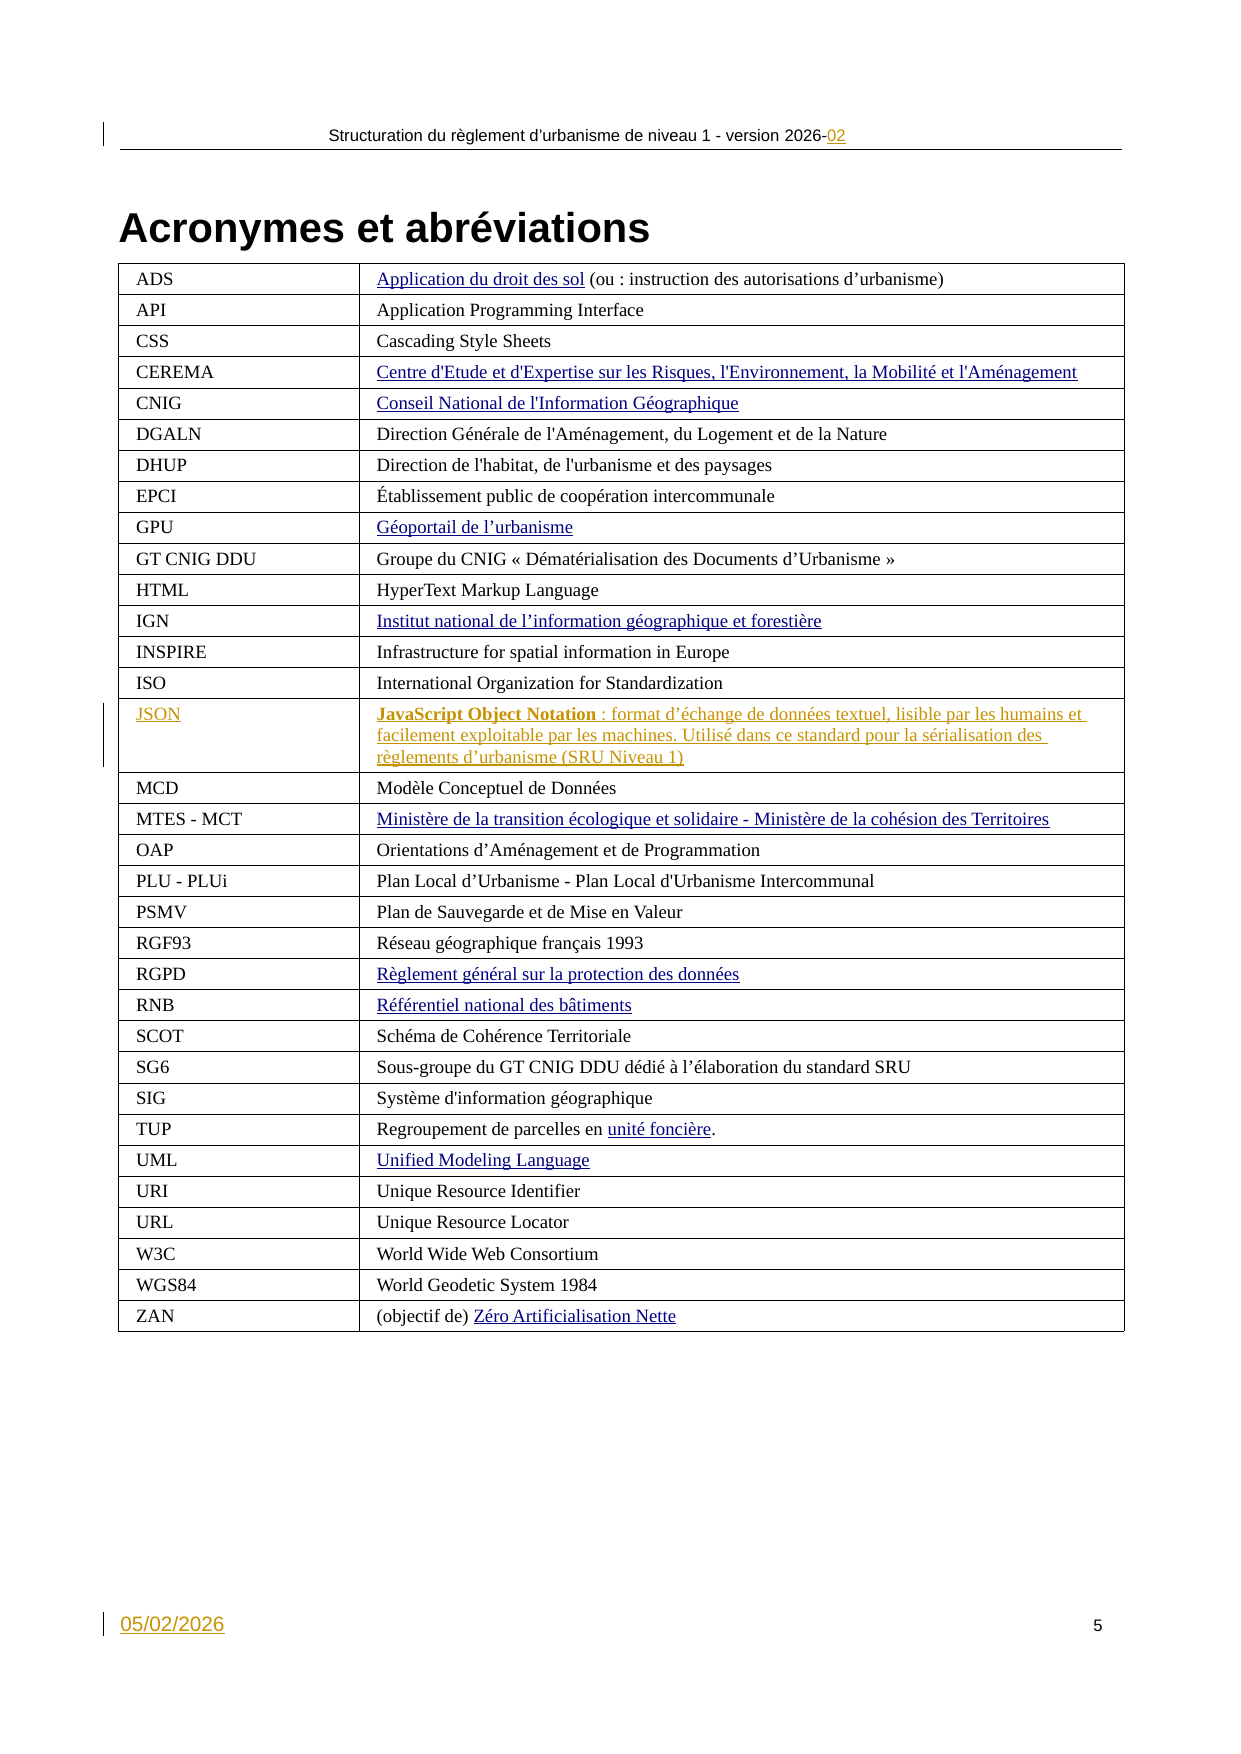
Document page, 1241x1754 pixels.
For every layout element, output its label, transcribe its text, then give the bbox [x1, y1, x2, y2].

table_cell SCOT [119, 1021, 359, 1051]
table_header ADS [119, 264, 359, 294]
table_cell ZAN [119, 1301, 359, 1331]
table_cell WGS84 [119, 1270, 359, 1300]
table_cell International Organization for Standardization [360, 668, 1124, 698]
table_cell DHUP [119, 451, 359, 481]
table_cell TUP [119, 1115, 359, 1144]
table_cell OAP [119, 835, 359, 865]
table_cell Ministère de la transition écologique et solidaire - Ministère de la cohésion des Territoires [360, 804, 1124, 834]
table_cell Cascading Style Sheets [360, 326, 1124, 356]
table_cell Unified Modeling Language [360, 1146, 1124, 1176]
table_cell Système d'information géographique [360, 1084, 1124, 1113]
table_cell World Geodetic System 1984 [360, 1270, 1124, 1300]
table_cell Groupe du CNIG « Dématérialisation des Documents d’Urbanisme » [360, 544, 1124, 574]
table_cell ISO [119, 668, 359, 698]
table_cell Modèle Conceptuel de Données [360, 773, 1124, 803]
table_cell CSS [119, 326, 359, 356]
table_cell HTML [119, 575, 359, 605]
table_cell IGN [119, 606, 359, 636]
table_cell Réseau géographique français 1993 [360, 928, 1124, 958]
table_cell HyperText Markup Language [360, 575, 1124, 605]
table_cell SIG [119, 1084, 359, 1113]
table_cell Orientations d’Aménagement et de Programmation [360, 835, 1124, 865]
table_cell MTES - MCT [119, 804, 359, 834]
table_cell RNB [119, 990, 359, 1020]
text Acronymes et abréviations [118, 204, 1116, 252]
table_cell CNIG [119, 389, 359, 418]
table_cell Regroupement de parcelles en unité foncière. [360, 1115, 1124, 1144]
table_cell UML [119, 1146, 359, 1176]
table_cell Référentiel national des bâtiments [360, 990, 1124, 1020]
table_cell API [119, 295, 359, 325]
table_cell EPCI [119, 482, 359, 512]
table_cell JavaScript Object Notation : format d’échange de données textuel, lisible par les humains et facilement exploitable par les machines. Utilisé dans ce standard pour la sérialisation des règlements d’urbanisme (SRU Niveau 1) [360, 699, 1124, 772]
table_cell W3C [119, 1239, 359, 1269]
table_cell Établissement public de coopération intercommunale [360, 482, 1124, 512]
table_cell Sous-groupe du GT CNIG DDU dédié à l’élaboration du standard SRU [360, 1052, 1124, 1082]
table_cell MCD [119, 773, 359, 803]
table_cell Application Programming Interface [360, 295, 1124, 325]
table_cell SG6 [119, 1052, 359, 1082]
table_cell URI [119, 1177, 359, 1207]
table_cell Conseil National de l'Information Géographique [360, 389, 1124, 418]
table_cell JSON [119, 699, 359, 772]
table_cell Règlement général sur la protection des données [360, 959, 1124, 989]
table_cell DGALN [119, 420, 359, 449]
table_cell Direction Générale de l'Aménagement, du Logement et de la Nature [360, 420, 1124, 449]
table_cell GPU [119, 513, 359, 543]
table_cell Centre d'Etude et d'Expertise sur les Risques, l'Environnement, la Mobilité et l'Aménagement [360, 357, 1124, 387]
table_cell PSMV [119, 897, 359, 927]
table_cell Infrastructure for spatial information in Europe [360, 637, 1124, 667]
table_cell Plan de Sauvegarde et de Mise en Valeur [360, 897, 1124, 927]
table_cell CEREMA [119, 357, 359, 387]
table_cell (objectif de) Zéro Artificialisation Nette [360, 1301, 1124, 1331]
table_cell Plan Local d’Urbanisme - Plan Local d'Urbanisme Intercommunal [360, 866, 1124, 896]
table_cell URL [119, 1208, 359, 1238]
table_cell Unique Resource Locator [360, 1208, 1124, 1238]
table_cell RGF93 [119, 928, 359, 958]
table_cell World Wide Web Consortium [360, 1239, 1124, 1269]
table_cell Géoportail de l’urbanisme [360, 513, 1124, 543]
table_cell Direction de l'habitat, de l'urbanisme et des paysages [360, 451, 1124, 481]
table_cell RGPD [119, 959, 359, 989]
table_cell PLU - PLUi [119, 866, 359, 896]
table_cell Unique Resource Identifier [360, 1177, 1124, 1207]
table_cell Schéma de Cohérence Territoriale [360, 1021, 1124, 1051]
table_cell GT CNIG DDU [119, 544, 359, 574]
table_cell INSPIRE [119, 637, 359, 667]
table_cell Institut national de l’information géographique et forestière [360, 606, 1124, 636]
table_header Application du droit des sol (ou : instruction des autorisations d’urbanisme) [360, 264, 1124, 294]
